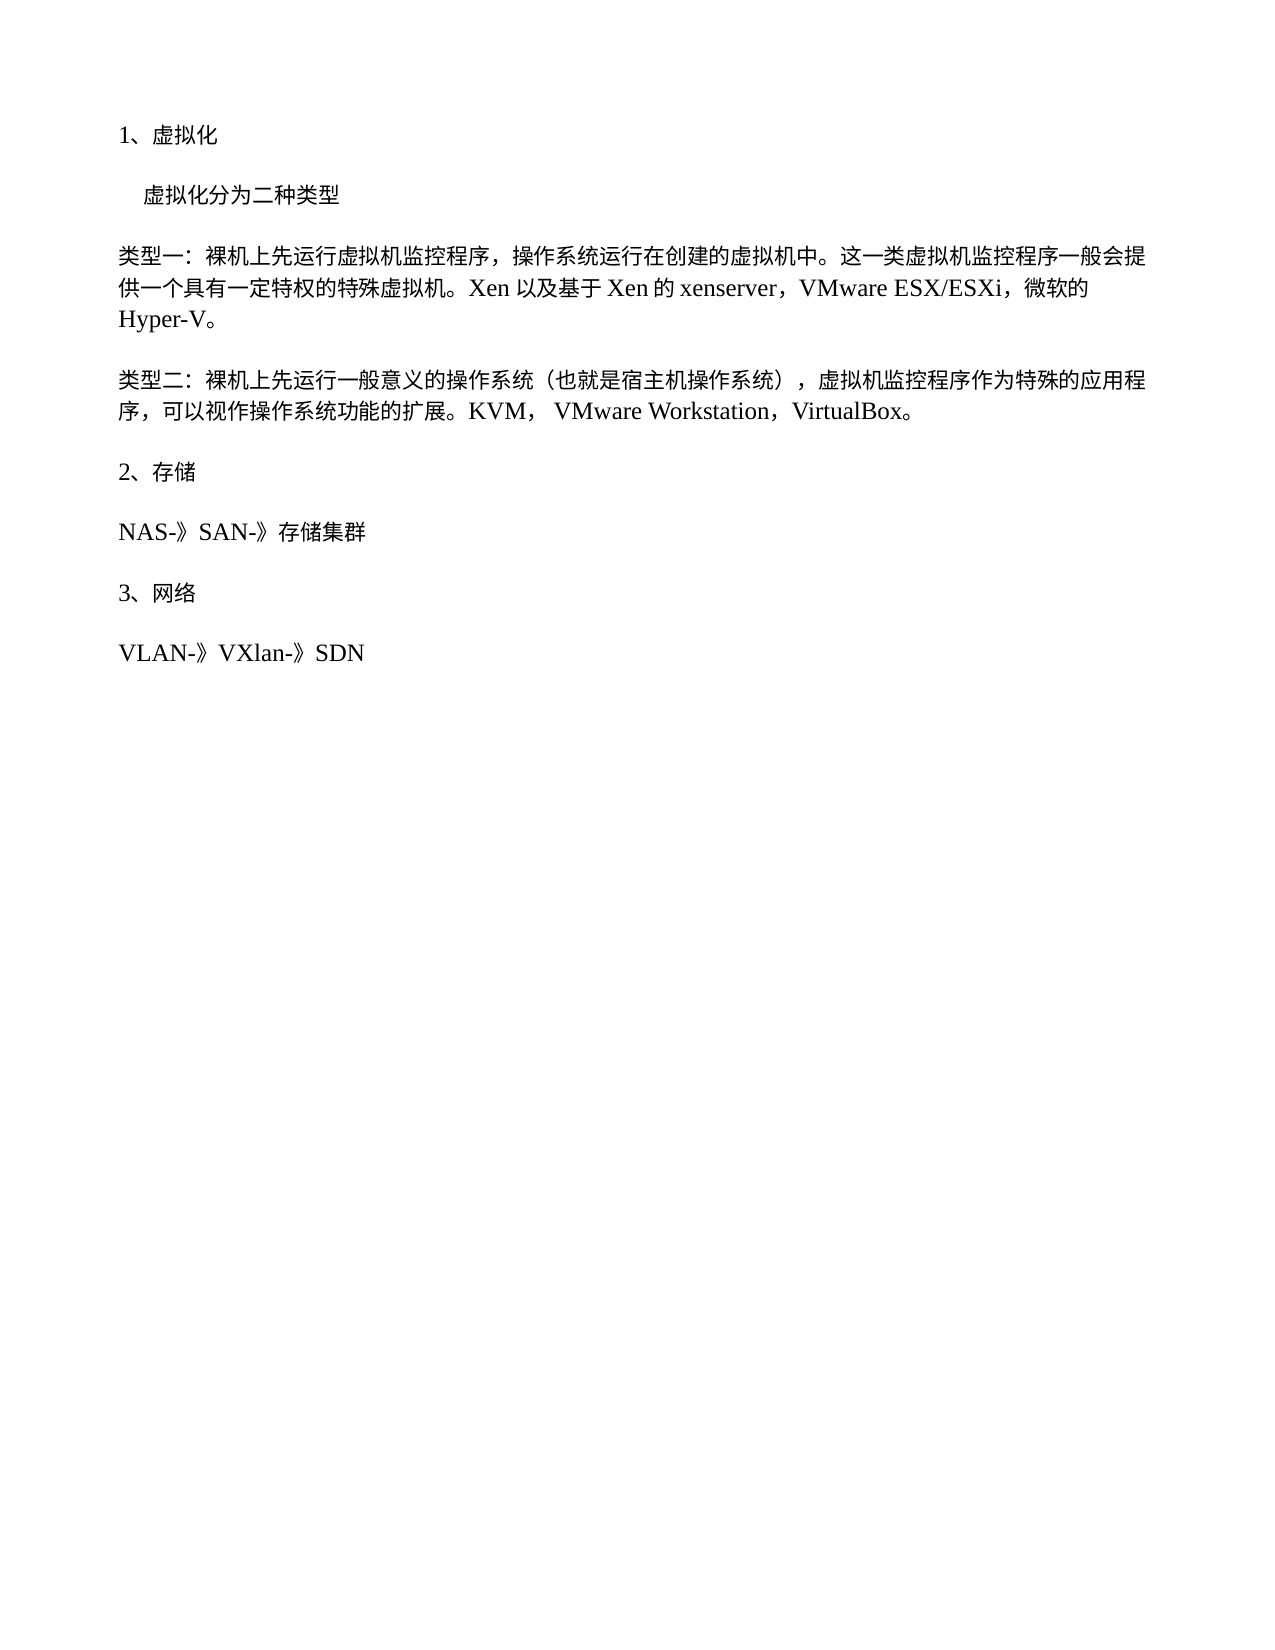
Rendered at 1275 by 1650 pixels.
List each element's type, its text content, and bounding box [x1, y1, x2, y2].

text 1、虚拟化 [118, 118, 1157, 150]
text 类型二：裸机上先运行一般意义的操作系统（也就是宿主机操作系统），虚拟机监控程序作为特殊的应用程序，可以视作操作系统功能的扩展。KVM， VMware Workstation，VirtualBox。 [118, 363, 1157, 426]
text 虚拟化分为二种类型 [118, 178, 1157, 210]
text NAS-》SAN-》存储集群 [118, 515, 1157, 547]
text 类型一：裸机上先运行虚拟机监控程序，操作系统运行在创建的虚拟机中。这一类虚拟机监控程序一般会提供一个具有一定特权的特殊虚拟机。Xen以及基于Xen的xenserver，VMware ESX/ESXi，微软的Hyper-V。 [118, 239, 1157, 334]
text VLAN-》VXlan-》SDN [118, 636, 1157, 668]
text 2、存储 [118, 455, 1157, 486]
text 3、网络 [118, 576, 1157, 607]
